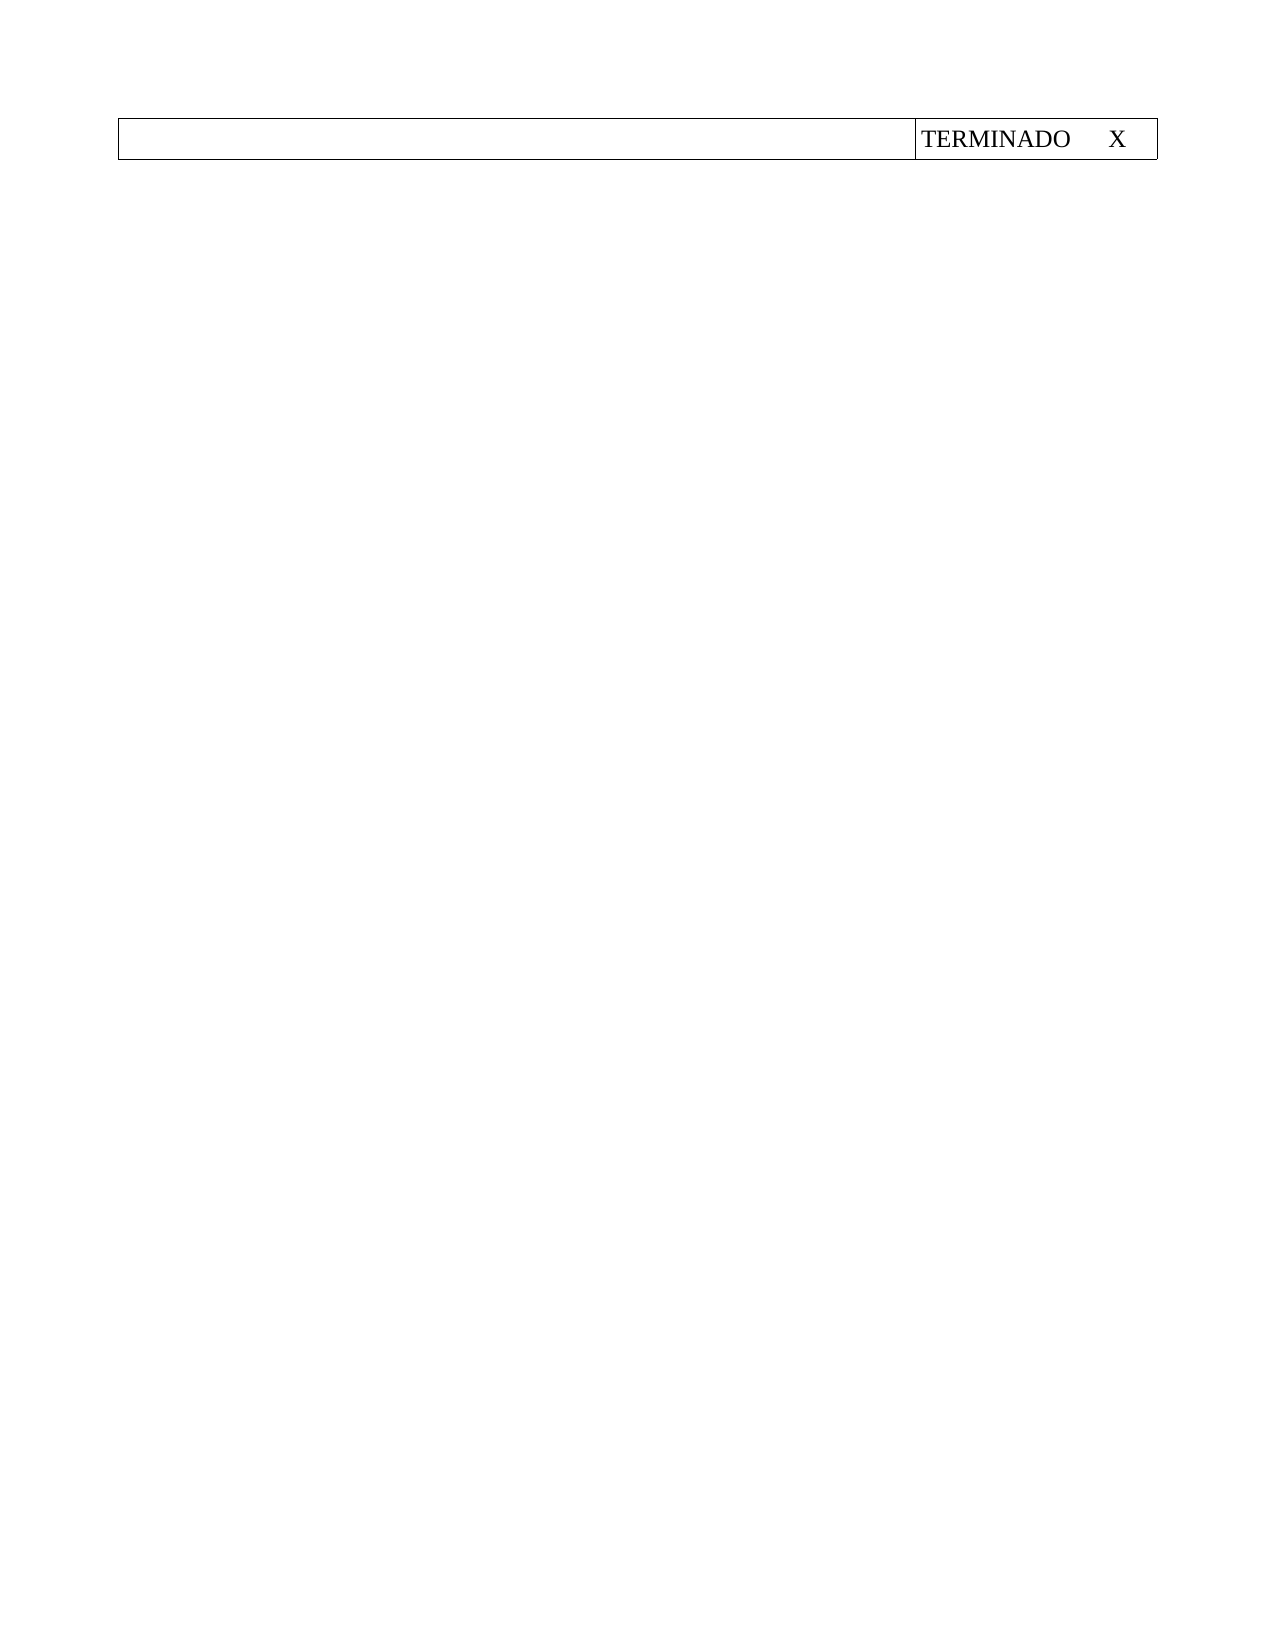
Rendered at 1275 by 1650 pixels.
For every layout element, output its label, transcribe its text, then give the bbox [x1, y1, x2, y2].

table_cell TERMINADO X [916, 119, 1157, 158]
table_cell [119, 119, 915, 158]
